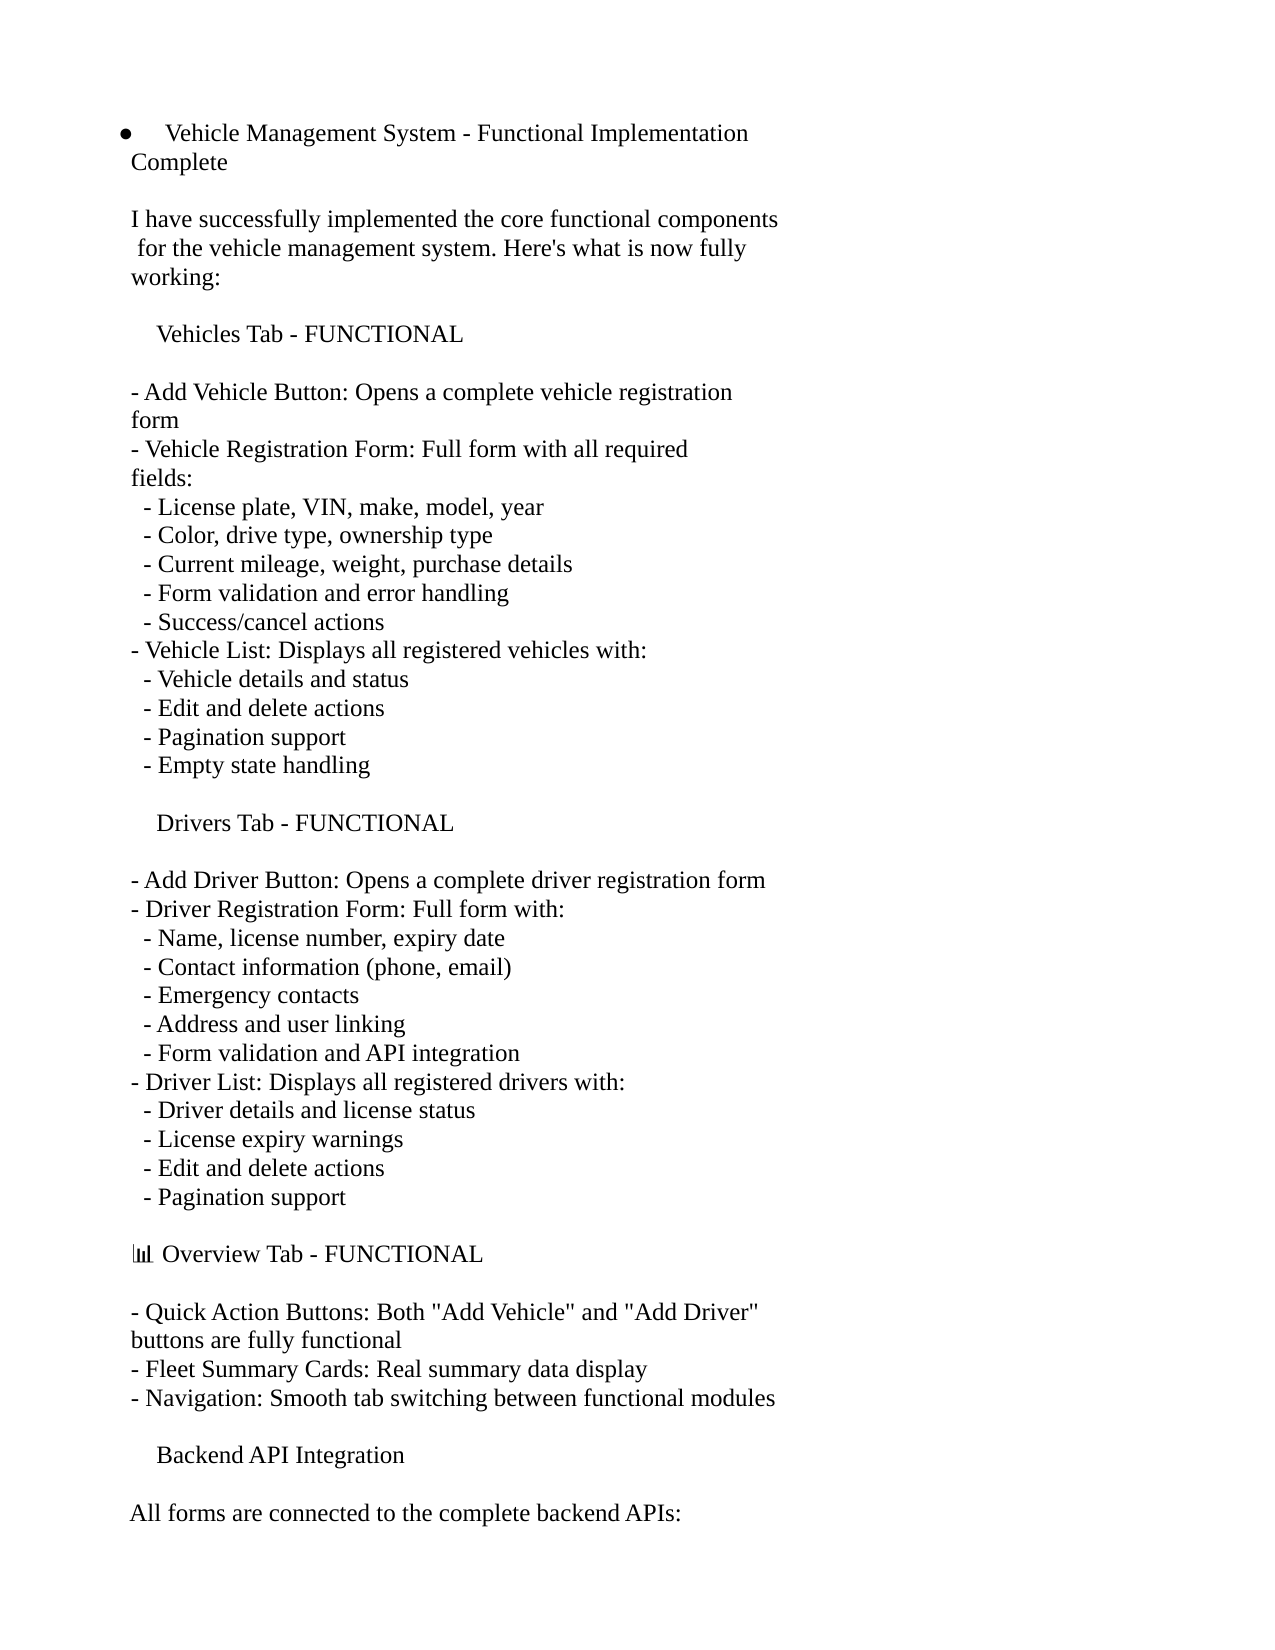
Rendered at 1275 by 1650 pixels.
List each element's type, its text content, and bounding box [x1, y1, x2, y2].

text ● ✅ Vehicle Management System - Functional Implementation [118, 118, 1157, 147]
text - Quick Action Buttons: Both "Add Vehicle" and "Add Driver" [118, 1297, 1157, 1326]
text - Color, drive type, ownership type [118, 521, 1157, 549]
text - Name, license number, expiry date [118, 923, 1157, 952]
text buttons are fully functional [118, 1326, 1157, 1354]
text form [118, 406, 1157, 434]
text - Driver details and license status [118, 1096, 1157, 1124]
text - Driver List: Displays all registered drivers with: [118, 1067, 1157, 1096]
text - Fleet Summary Cards: Real summary data display [118, 1354, 1157, 1383]
text working: [118, 262, 1157, 291]
text - Current mileage, weight, purchase details [118, 549, 1157, 578]
text fields: [118, 463, 1157, 492]
text - Pagination support [118, 1182, 1157, 1211]
text - Pagination support [118, 722, 1157, 751]
text - Edit and delete actions [118, 1153, 1157, 1182]
text - Edit and delete actions [118, 693, 1157, 722]
text - License plate, VIN, make, model, year [118, 492, 1157, 521]
text All forms are connected to the complete backend APIs: [118, 1498, 1157, 1527]
text Complete [118, 147, 1157, 176]
text - Contact information (phone, email) [118, 952, 1157, 981]
text - Navigation: Smooth tab switching between functional modules [118, 1383, 1157, 1412]
text - Add Vehicle Button: Opens a complete vehicle registration [118, 377, 1157, 406]
text - Emergency contacts [118, 981, 1157, 1009]
text 🚗 Vehicles Tab - FUNCTIONAL [118, 319, 1157, 348]
text - Vehicle List: Displays all registered vehicles with: [118, 636, 1157, 664]
text - Vehicle details and status [118, 664, 1157, 693]
text - Form validation and error handling [118, 578, 1157, 607]
text for the vehicle management system. Here's what is now fully [118, 233, 1157, 262]
text - Empty state handling [118, 751, 1157, 779]
text - License expiry warnings [118, 1124, 1157, 1153]
text - Add Driver Button: Opens a complete driver registration form [118, 866, 1157, 894]
text 👤 Drivers Tab - FUNCTIONAL [118, 808, 1157, 837]
text - Address and user linking [118, 1009, 1157, 1038]
text - Form validation and API integration [118, 1038, 1157, 1067]
text - Success/cancel actions [118, 607, 1157, 636]
text - Vehicle Registration Form: Full form with all required [118, 434, 1157, 463]
text I have successfully implemented the core functional components [118, 204, 1157, 233]
text 📊 Overview Tab - FUNCTIONAL [118, 1239, 1157, 1268]
text - Driver Registration Form: Full form with: [118, 894, 1157, 923]
text 🔧 Backend API Integration [118, 1441, 1157, 1469]
